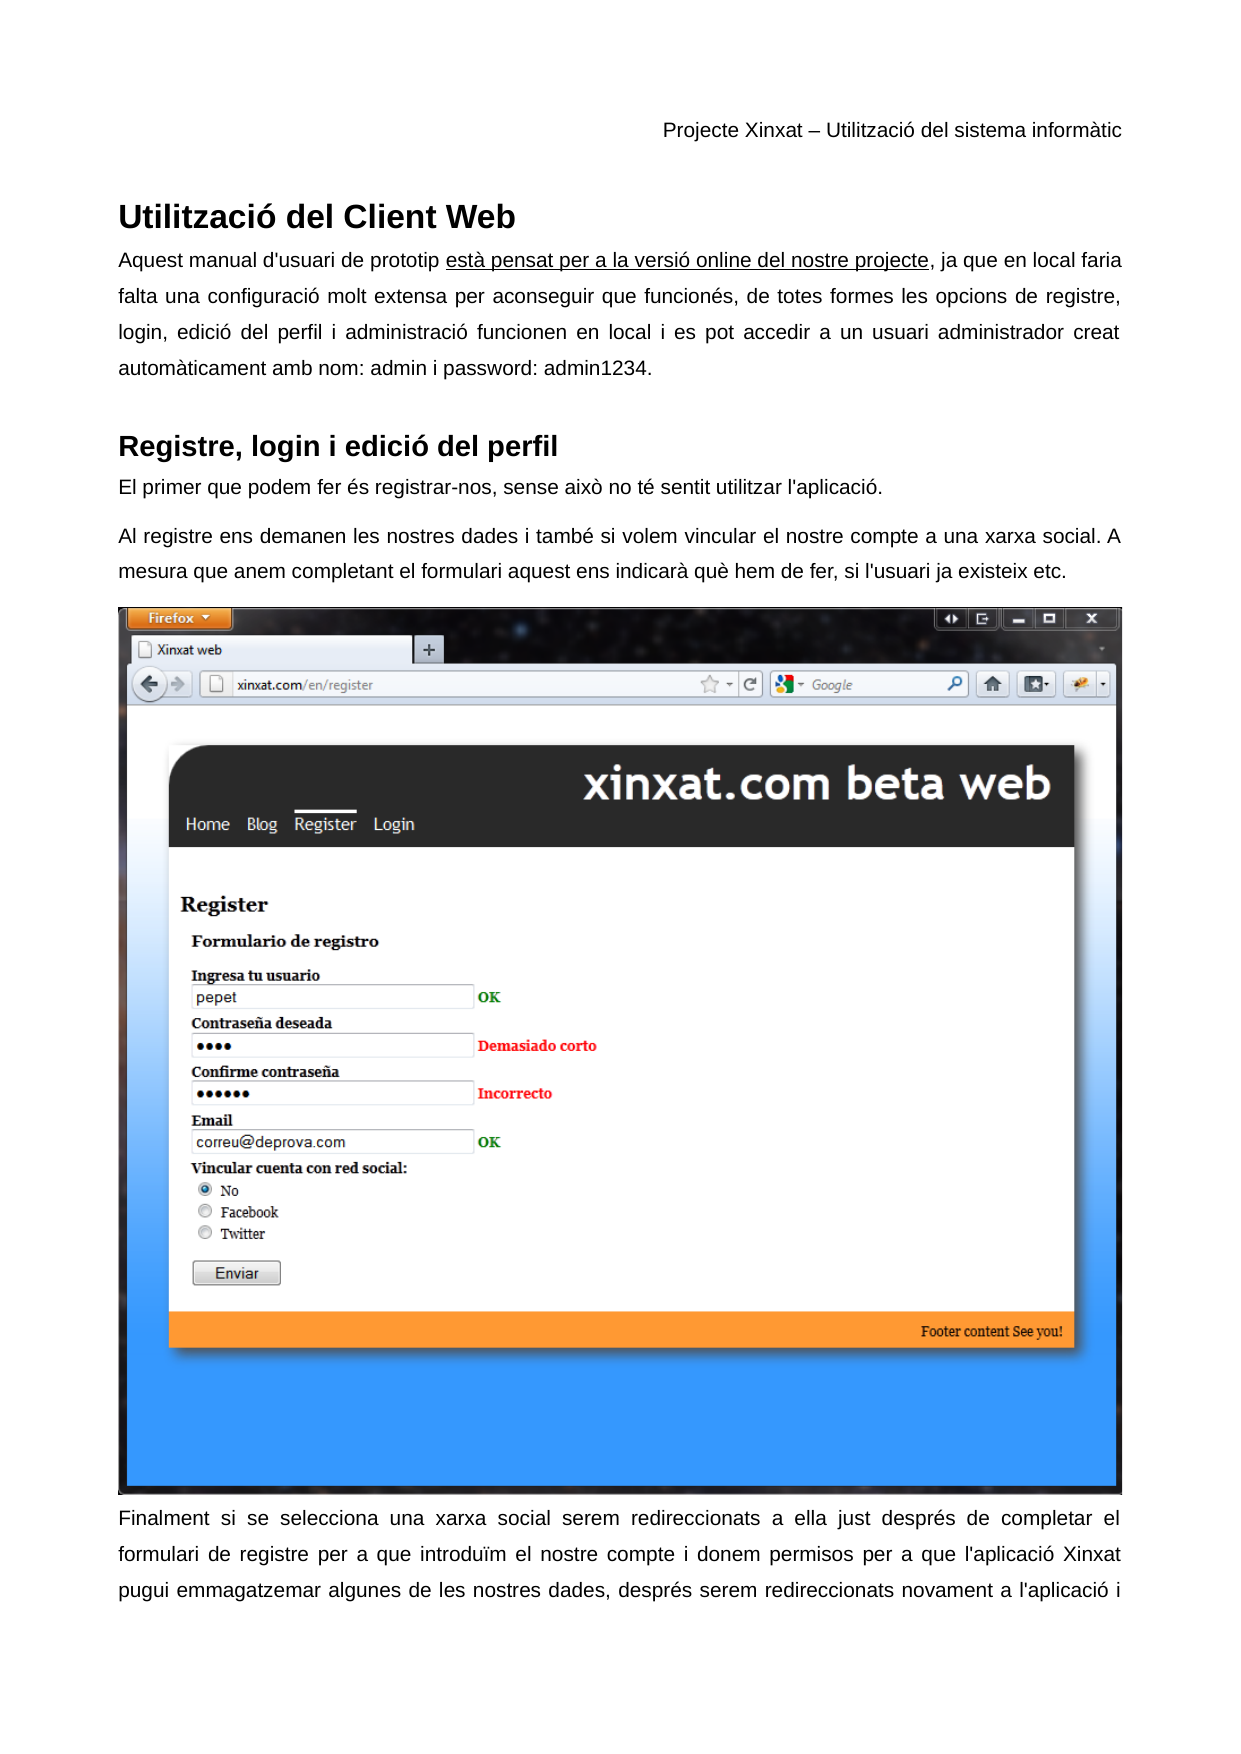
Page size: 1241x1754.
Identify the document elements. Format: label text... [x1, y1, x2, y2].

text Aquest manual d'usuari de prototip està pensat per a la versió online del nostre projecte, ja que en local faria falta una configuració molt extensa per aconseguir que funcionés, de totes formes les opcions de registre, login, edició del perfil i administració funcionen en local i es pot accedir a un usuari administrador creat automàticament amb nom: admin i password: admin1234. [118, 248, 1122, 379]
subtitle Registre, login i edició del perfil [118, 429, 1122, 462]
text Al registre ens demanen les nostres dades i també si volem vincular el nostre compte a una xarxa social. A mesura que anem completant el formulari aquest ens indicarà què hem de fer, si l'usuari ja existeix etc. [118, 523, 1122, 583]
text Finalment si se selecciona una xarxa social serem redireccionats a ella just després de completar el formulari de registre per a que introduïm el nostre compte i donem permisos per a que l'aplicació Xinxat pugui emmagatzemar algunes de les nostres dades, després serem redireccionats novament a l'aplicació i [118, 1495, 1122, 1602]
text El primer que podem fer és registrar-nos, sense això no té sentit utilitzar l'aplicació. [118, 475, 1122, 499]
subtitle Utilització del Client Web [118, 197, 1122, 235]
picture [118, 607, 1123, 1495]
